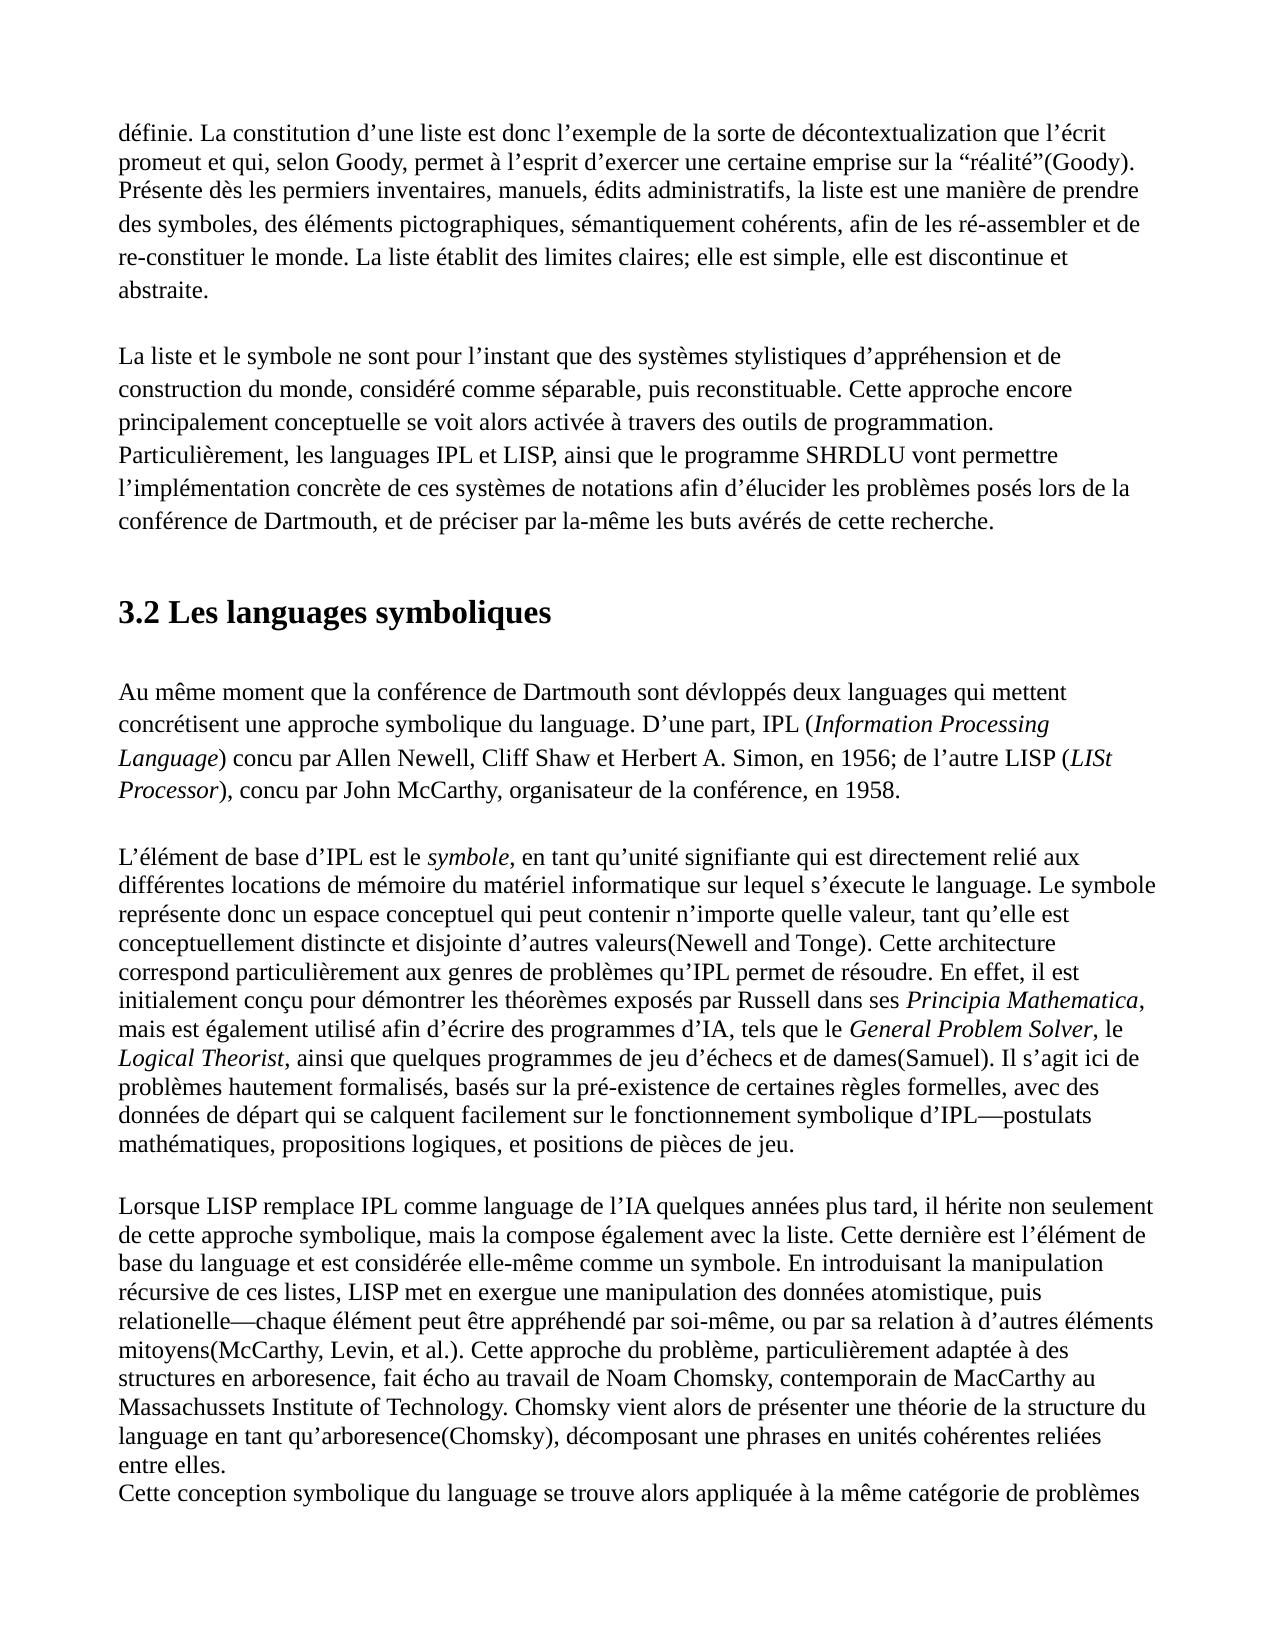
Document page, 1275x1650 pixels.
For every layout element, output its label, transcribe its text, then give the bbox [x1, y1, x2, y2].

text L’élément de base d’IPL est le symbole, en tant qu’unité signifiante qui est directement relié aux différentes locations de mémoire du matériel informatique sur lequel s’éxecute le language. Le symbole représente donc un espace conceptuel qui peut contenir n’importe quelle valeur, tant qu’elle est conceptuellement distincte et disjointe d’autres valeurs(Newell and Tonge). Cette architecture correspond particulièrement aux genres de problèmes qu’IPL permet de résoudre. En effet, il est initialement conçu pour démontrer les théorèmes exposés par Russell dans ses Principia Mathematica, mais est également utilisé afin d’écrire des programmes d’IA, tels que le General Problem Solver, le Logical Theorist, ainsi que quelques programmes de jeu d’échecs et de dames(Samuel). Il s’agit ici de problèmes hautement formalisés, basés sur la pré-existence de certaines règles formelles, avec des données de départ qui se calquent facilement sur le fonctionnement symbolique d’IPL—postulats mathématiques, propositions logiques, et positions de pièces de jeu. [118, 842, 1157, 1158]
subtitle 3.2 Les languages symboliques [118, 593, 1157, 631]
text Lorsque LISP remplace IPL comme language de l’IA quelques années plus tard, il hérite non seulement de cette approche symbolique, mais la compose également avec la liste. Cette dernière est l’élément de base du language et est considérée elle-même comme un symbole. En introduisant la manipulation récursive de ces listes, LISP met en exergue une manipulation des données atomistique, puis relationelle—chaque élément peut être appréhendé par soi-même, ou par sa relation à d’autres éléments mitoyens(McCarthy, Levin, et al.). Cette approche du problème, particulièrement adaptée à des structures en arboresence, fait écho au travail de Noam Chomsky, contemporain de MacCarthy au Massachussets Institute of Technology. Chomsky vient alors de présenter une théorie de la structure du language en tant qu’arboresence(Chomsky), décomposant une phrases en unités cohérentes reliées entre elles. [118, 1191, 1157, 1478]
text Au même moment que la conférence de Dartmouth sont dévloppés deux languages qui mettent concrétisent une approche symbolique du language. D’une part, IPL (Information Processing Language) concu par Allen Newell, Cliff Shaw et Herbert A. Simon, en 1956; de l’autre LISP (LISt Processor), concu par John McCarthy, organisateur de la conférence, en 1958. [118, 677, 1157, 804]
text La liste et le symbole ne sont pour l’instant que des systèmes stylistiques d’appréhension et de construction du monde, considéré comme séparable, puis reconstituable. Cette approche encore principalement conceptuelle se voit alors activée à travers des outils de programmation. Particulièrement, les languages IPL et LISP, ainsi que le programme SHRDLU vont permettre l’implémentation concrète de ces systèmes de notations afin d’élucider les problèmes posés lors de la conférence de Dartmouth, et de préciser par la-même les buts avérés de cette recherche. [118, 341, 1157, 534]
text Cette conception symbolique du language se trouve alors appliquée à la même catégorie de problèmes [118, 1478, 1157, 1507]
text définie. La constitution d’une liste est donc l’exemple de la sorte de décontextualization que l’écrit promeut et qui, selon Goody, permet à l’esprit d’exercer une certaine emprise sur la “réalité”(Goody). [118, 118, 1157, 176]
text Présente dès les permiers inventaires, manuels, édits administratifs, la liste est une manière de prendre des symboles, des éléments pictographiques, sémantiquement cohérents, afin de les ré-assembler et de re-constituer le monde. La liste établit des limites claires; elle est simple, elle est discontinue et abstraite. [118, 176, 1157, 303]
